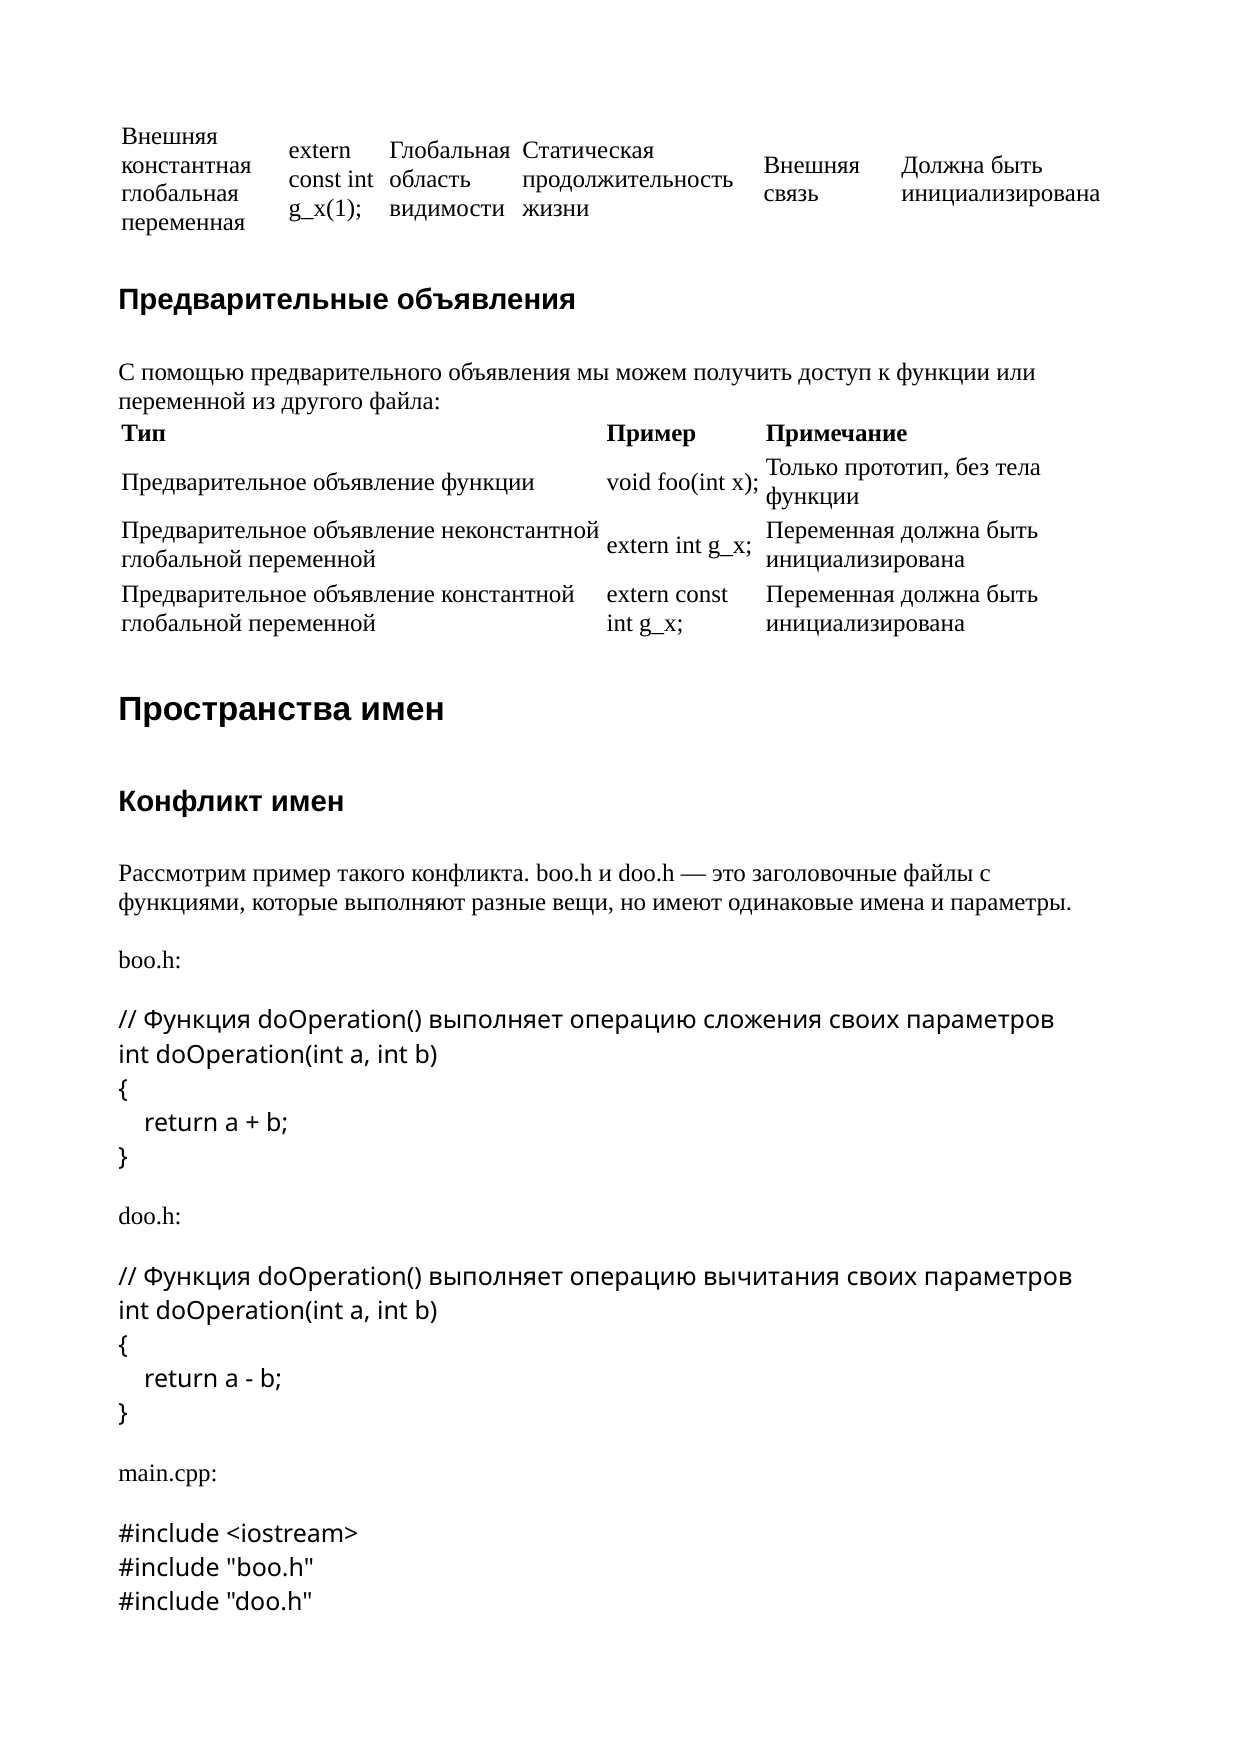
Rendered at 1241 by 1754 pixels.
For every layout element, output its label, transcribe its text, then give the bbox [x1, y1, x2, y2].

text boo.h: [118, 945, 1122, 973]
text // Функция doOperation() выполняет операцию сложения своих параметров [118, 1002, 1122, 1036]
table_cell Только прототип, без тела функции [763, 449, 1122, 513]
table_cell Глобальная область видимости [386, 118, 519, 239]
text #include "boo.h" [118, 1549, 1122, 1583]
table_header Пример [604, 415, 763, 449]
text main.cpp: [118, 1458, 1122, 1487]
table_cell extern const int g_x(1); [285, 118, 386, 239]
text #include "doo.h" [118, 1583, 1122, 1617]
text { [118, 1327, 1122, 1361]
text int doOperation(int a, int b) [118, 1036, 1122, 1070]
text return a + b; [118, 1104, 1122, 1138]
table_cell Переменная должна быть инициализирована [763, 513, 1122, 576]
table_cell Статическая продолжительность жизни [519, 118, 760, 239]
table_cell extern const int g_x; [604, 576, 763, 639]
table_cell Предварительное объявление функции [118, 449, 603, 513]
text int doOperation(int a, int b) [118, 1293, 1122, 1327]
table_header Примечание [763, 415, 1122, 449]
table_cell Внешняя связь [760, 118, 898, 239]
text { [118, 1070, 1122, 1104]
text return a - b; [118, 1361, 1122, 1395]
text } [118, 1138, 1122, 1172]
table_cell Внешняя константная глобальная переменная [118, 118, 285, 239]
text // Функция doOperation() выполняет операцию вычитания своих параметров [118, 1259, 1122, 1293]
subtitle Конфликт имен [118, 783, 1122, 817]
text } [118, 1395, 1122, 1429]
table_cell void foo(int x); [604, 449, 763, 513]
table_cell Должна быть инициализирована [898, 118, 1162, 239]
subtitle Предварительные объявления [118, 282, 1122, 316]
text С помощью предварительного объявления мы можем получить доступ к функции или переменной из другого файла: [118, 357, 1122, 415]
text Рассмотрим пример такого конфликта. boo.h и doo.h — это заголовочные файлы с функциями, которые выполняют разные вещи, но имеют одинаковые имена и параметры. [118, 858, 1122, 916]
text #include <iostream> [118, 1515, 1122, 1549]
table_cell Предварительное объявление неконстантной глобальной переменной [118, 513, 603, 576]
table_cell Переменная должна быть инициализирована [763, 576, 1122, 639]
table_header Тип [118, 415, 603, 449]
table_cell extern int g_x; [604, 513, 763, 576]
text doo.h: [118, 1201, 1122, 1230]
table_cell Предварительное объявление константной глобальной переменной [118, 576, 603, 639]
subtitle Пространства имен [118, 689, 1122, 728]
